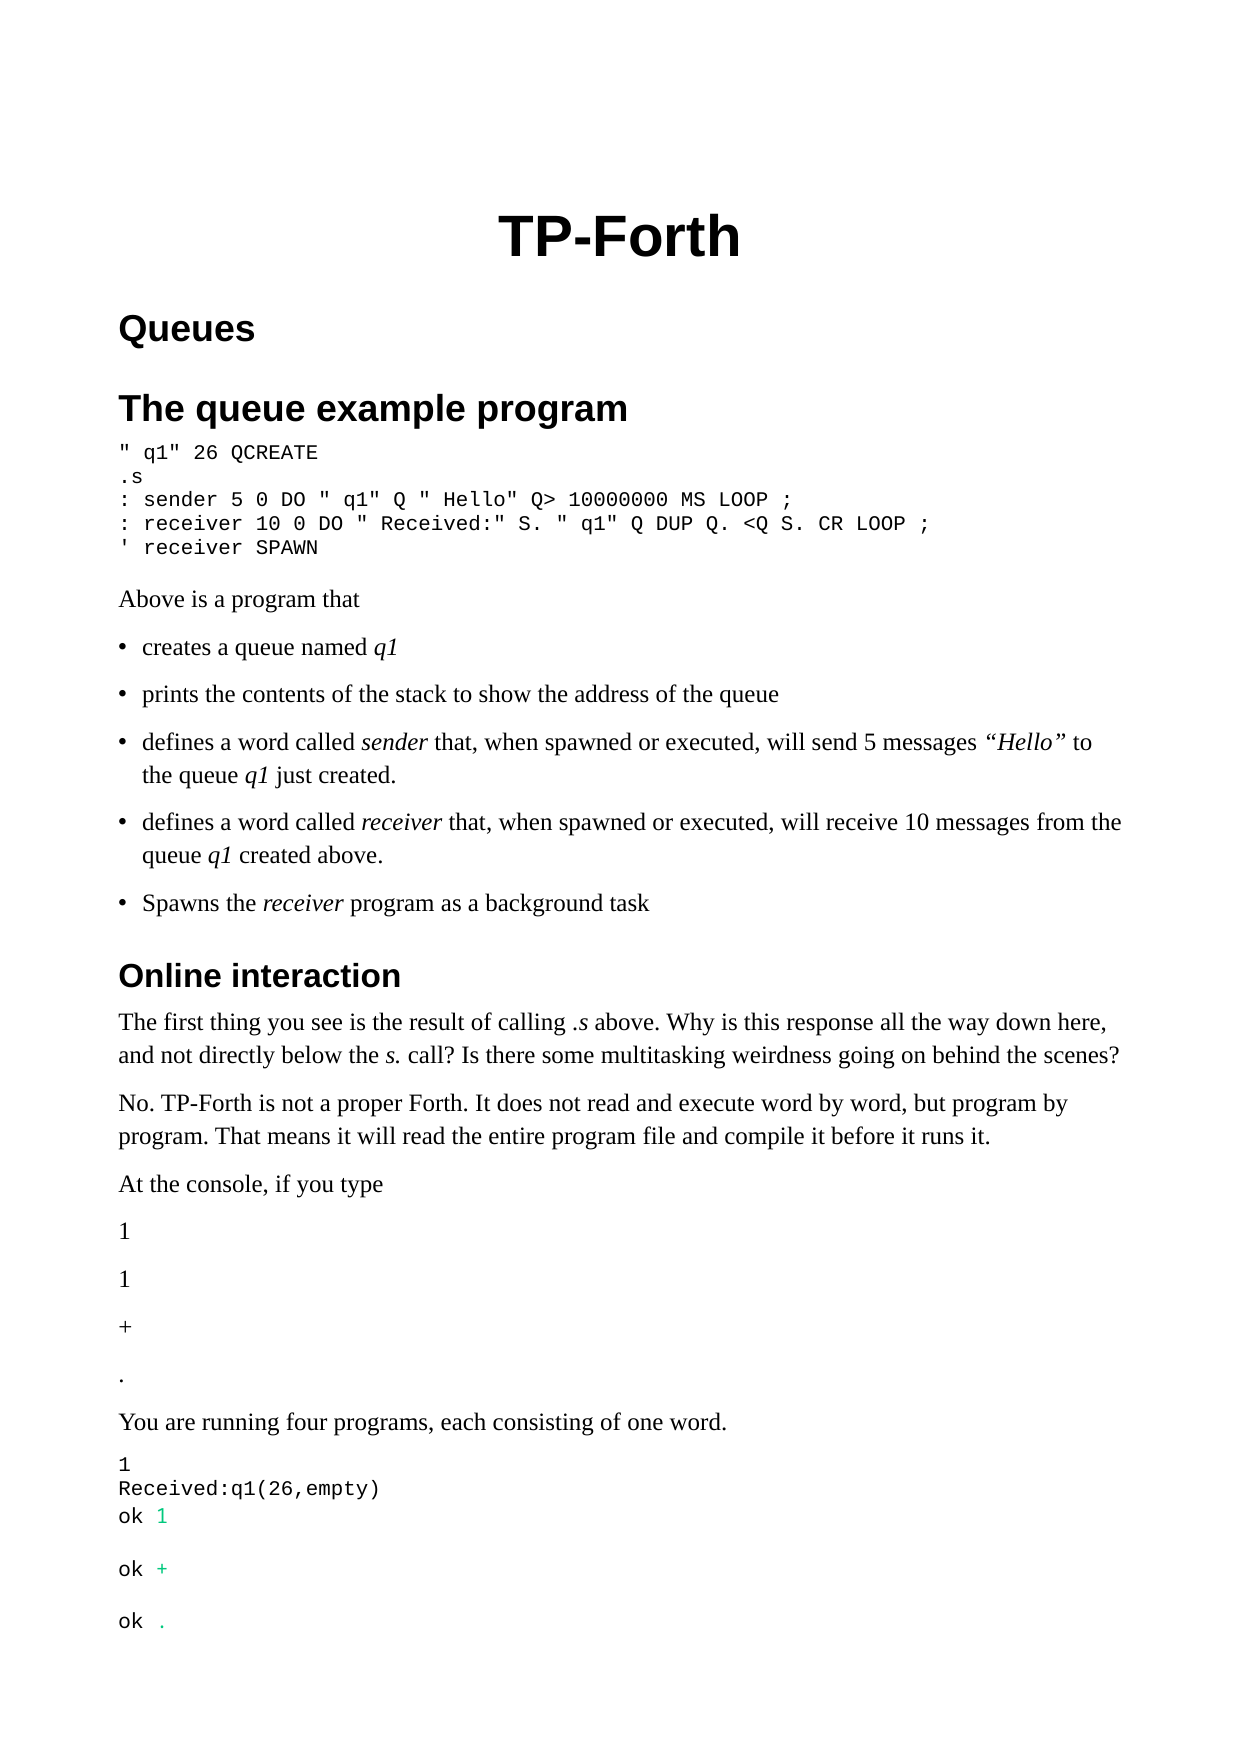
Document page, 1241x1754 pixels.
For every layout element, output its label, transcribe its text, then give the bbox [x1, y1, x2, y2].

text .s [118, 466, 1122, 489]
text : receiver 10 0 DO " Received:" S. " q1" Q DUP Q. <Q S. CR LOOP ; [118, 513, 1122, 537]
text No. TP-Forth is not a proper Forth. It does not read and execute word by word, but program by program. That means it will read the entire program file and compile it before it runs it. [118, 1088, 1122, 1150]
text ok 1 [118, 1502, 1122, 1530]
list defines a word called receiver that, when spawned or executed, will receive 10 messages from the queue q1 created above. [118, 807, 1122, 869]
text ok . [118, 1606, 1122, 1634]
text ok + [118, 1554, 1122, 1582]
title TP-Forth [118, 201, 1122, 268]
subtitle The queue example program [118, 387, 1122, 430]
text 1 [118, 1454, 1122, 1478]
text : sender 5 0 DO " q1" Q " Hello" Q> 10000000 MS LOOP ; [118, 489, 1122, 513]
text You are running four programs, each consisting of one word. [118, 1407, 1122, 1436]
text 1 [118, 1216, 1122, 1245]
subtitle Queues [118, 306, 1122, 349]
text . [118, 1359, 1122, 1388]
list creates a queue named q1 [118, 632, 1122, 660]
text " q1" 26 QCREATE [118, 442, 1122, 466]
text Received:q1(26,empty) [118, 1478, 1122, 1502]
text ' receiver SPAWN [118, 537, 1122, 560]
text The first thing you see is the result of calling .s above. Why is this response all the way down here, and not directly below the s. call? Is there some multitasking weirdness going on behind the scenes? [118, 1007, 1122, 1069]
text Above is a program that [118, 584, 1122, 613]
list prints the contents of the stack to show the address of the queue [118, 679, 1122, 708]
list Spawns the receiver program as a background task [118, 888, 1122, 917]
subtitle Online interaction [118, 957, 1122, 995]
text At the console, if you type [118, 1169, 1122, 1197]
text 1 [118, 1264, 1122, 1293]
list defines a word called sender that, when spawned or executed, will send 5 messages “Hello” to the queue q1 just created. [118, 727, 1122, 789]
text + [118, 1312, 1122, 1340]
